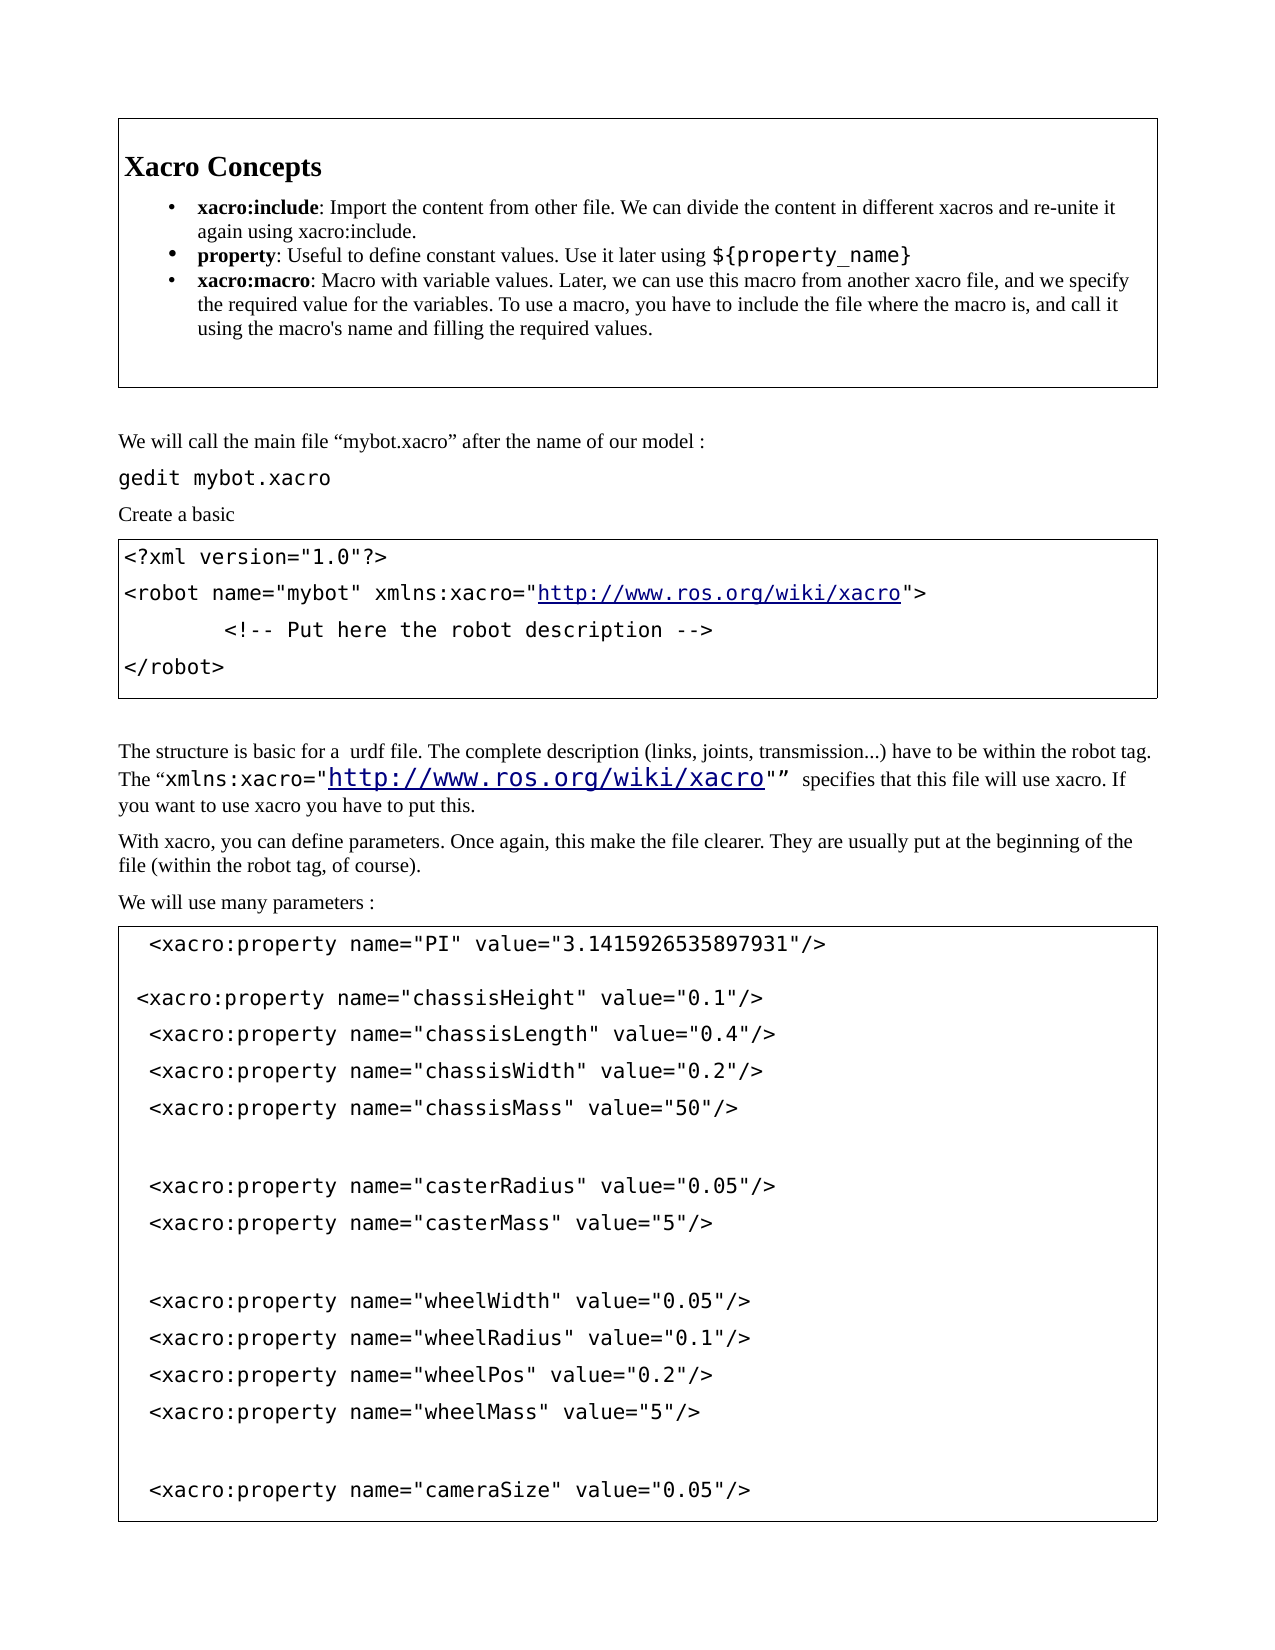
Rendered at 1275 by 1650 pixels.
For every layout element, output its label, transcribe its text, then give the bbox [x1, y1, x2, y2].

table_header <?xml version="1.0"?> <robot name="mybot" xmlns:xacro="http://www.ros.org/wiki/xacro"> <!-- Put here the robot description --> </robot> [119, 540, 1157, 697]
text Create a basic [118, 502, 1157, 526]
text With xacro, you can define parameters. Once again, this make the file clearer. They are usually put at the beginning of the file (within the robot tag, of course). [118, 829, 1157, 877]
text We will use many parameters : [118, 890, 1157, 914]
text The structure is basic for a urdf file. The complete description (links, joints, transmission...) have to be within the robot tag. The “xmlns:xacro="http://www.ros.org/wiki/xacro"” specifies that this file will use xacro. If you want to use xacro you have to put this. [118, 739, 1157, 817]
table_header <xacro:property name="PI" value="3.1415926535897931"/> <xacro:property name="chassisHeight" value="0.1"/> <xacro:property name="chassisLength" value="0.4"/> <xacro:property name="chassisWidth" value="0.2"/> <xacro:property name="chassisMass" value="50"/> <xacro:property name="casterRadius" value="0.05"/> <xacro:property name="casterMass" value="5"/> <xacro:property name="wheelWidth" value="0.05"/> <xacro:property name="wheelRadius" value="0.1"/> <xacro:property name="wheelPos" value="0.2"/> <xacro:property name="wheelMass" value="5"/> <xacro:property name="cameraSize" value="0.05"/> [119, 927, 1157, 1521]
table_header Xacro Concepts xacro:include: Import the content from other file. We can divide the content in different xacros and re-unite it again using xacro:include. property: Useful to define constant values. Use it later using ${property_name} xacro:macro: Macro with variable values. Later, we can use this macro from another xacro file, and we specify the required value for the variables. To use a macro, you have to include the file where the macro is, and call it using the macro's name and filling the required values. [119, 119, 1157, 387]
text gedit mybot.xacro [118, 466, 1157, 490]
text We will call the main file “mybot.xacro” after the name of our model : [118, 429, 1157, 453]
